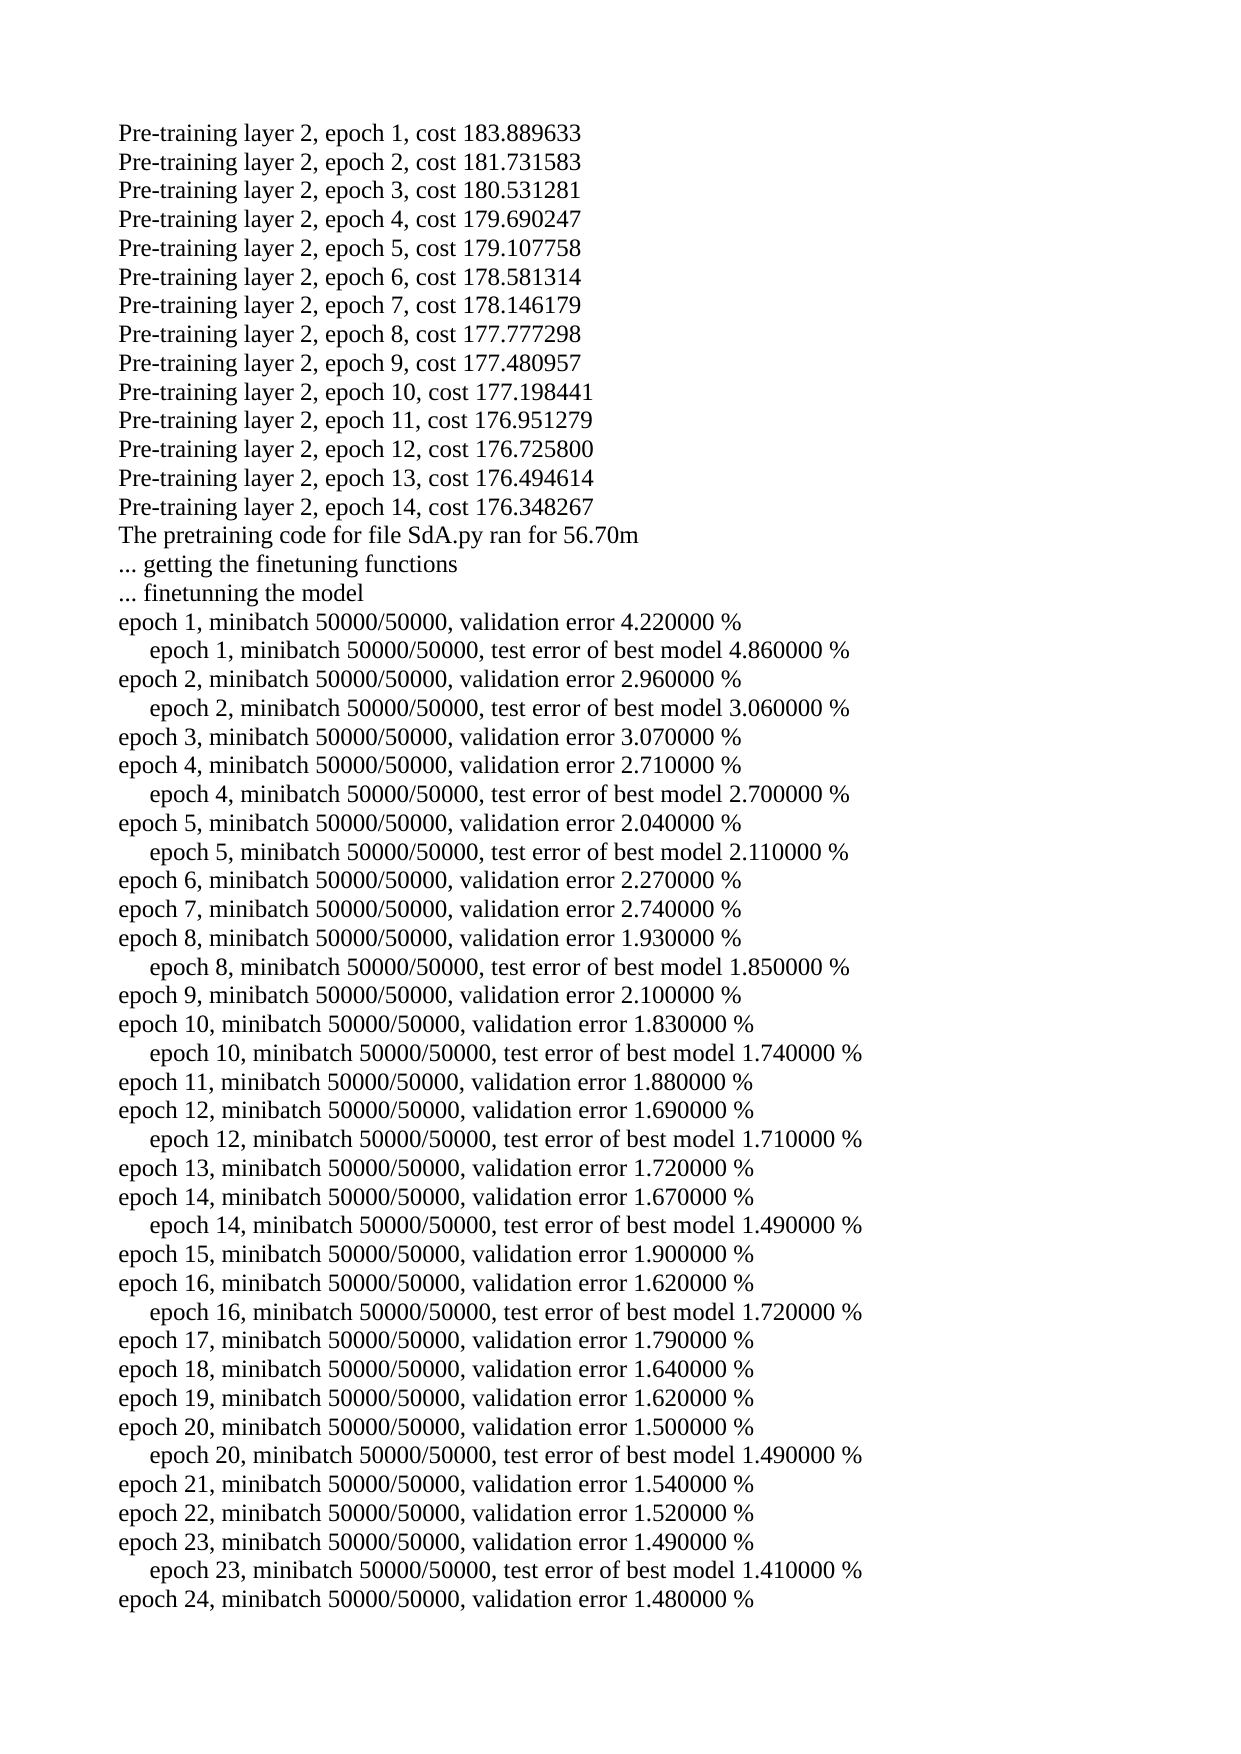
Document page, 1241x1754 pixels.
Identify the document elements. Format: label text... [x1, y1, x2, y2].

text epoch 2, minibatch 50000/50000, validation error 2.960000 % [118, 664, 1122, 693]
text Pre-training layer 2, epoch 4, cost 179.690247 [118, 204, 1122, 233]
text epoch 10, minibatch 50000/50000, test error of best model 1.740000 % [118, 1038, 1122, 1067]
text epoch 23, minibatch 50000/50000, validation error 1.490000 % [118, 1527, 1122, 1556]
text epoch 19, minibatch 50000/50000, validation error 1.620000 % [118, 1383, 1122, 1412]
text Pre-training layer 2, epoch 3, cost 180.531281 [118, 176, 1122, 204]
text epoch 21, minibatch 50000/50000, validation error 1.540000 % [118, 1469, 1122, 1498]
text Pre-training layer 2, epoch 12, cost 176.725800 [118, 434, 1122, 463]
text Pre-training layer 2, epoch 14, cost 176.348267 [118, 492, 1122, 521]
text epoch 17, minibatch 50000/50000, validation error 1.790000 % [118, 1326, 1122, 1354]
text epoch 4, minibatch 50000/50000, validation error 2.710000 % [118, 751, 1122, 779]
text epoch 20, minibatch 50000/50000, validation error 1.500000 % [118, 1412, 1122, 1441]
text epoch 20, minibatch 50000/50000, test error of best model 1.490000 % [118, 1441, 1122, 1469]
text epoch 5, minibatch 50000/50000, test error of best model 2.110000 % [118, 837, 1122, 866]
text Pre-training layer 2, epoch 7, cost 178.146179 [118, 291, 1122, 319]
text epoch 1, minibatch 50000/50000, test error of best model 4.860000 % [118, 636, 1122, 664]
text epoch 10, minibatch 50000/50000, validation error 1.830000 % [118, 1009, 1122, 1038]
text epoch 22, minibatch 50000/50000, validation error 1.520000 % [118, 1498, 1122, 1527]
text epoch 16, minibatch 50000/50000, validation error 1.620000 % [118, 1268, 1122, 1297]
text epoch 7, minibatch 50000/50000, validation error 2.740000 % [118, 894, 1122, 923]
text epoch 23, minibatch 50000/50000, test error of best model 1.410000 % [118, 1556, 1122, 1584]
text epoch 16, minibatch 50000/50000, test error of best model 1.720000 % [118, 1297, 1122, 1326]
text epoch 12, minibatch 50000/50000, validation error 1.690000 % [118, 1096, 1122, 1124]
text ... getting the finetuning functions [118, 549, 1122, 578]
text epoch 4, minibatch 50000/50000, test error of best model 2.700000 % [118, 779, 1122, 808]
text epoch 6, minibatch 50000/50000, validation error 2.270000 % [118, 866, 1122, 894]
text ... finetunning the model [118, 578, 1122, 607]
text Pre-training layer 2, epoch 5, cost 179.107758 [118, 233, 1122, 262]
text epoch 14, minibatch 50000/50000, test error of best model 1.490000 % [118, 1211, 1122, 1239]
text epoch 14, minibatch 50000/50000, validation error 1.670000 % [118, 1182, 1122, 1211]
text epoch 5, minibatch 50000/50000, validation error 2.040000 % [118, 808, 1122, 837]
text epoch 1, minibatch 50000/50000, validation error 4.220000 % [118, 607, 1122, 636]
text epoch 13, minibatch 50000/50000, validation error 1.720000 % [118, 1153, 1122, 1182]
text Pre-training layer 2, epoch 2, cost 181.731583 [118, 147, 1122, 176]
text Pre-training layer 2, epoch 9, cost 177.480957 [118, 348, 1122, 377]
text The pretraining code for file SdA.py ran for 56.70m [118, 521, 1122, 549]
text Pre-training layer 2, epoch 8, cost 177.777298 [118, 319, 1122, 348]
text Pre-training layer 2, epoch 13, cost 176.494614 [118, 463, 1122, 492]
text epoch 8, minibatch 50000/50000, test error of best model 1.850000 % [118, 952, 1122, 981]
text epoch 24, minibatch 50000/50000, validation error 1.480000 % [118, 1584, 1122, 1613]
text epoch 9, minibatch 50000/50000, validation error 2.100000 % [118, 981, 1122, 1009]
text Pre-training layer 2, epoch 1, cost 183.889633 [118, 118, 1122, 147]
text epoch 3, minibatch 50000/50000, validation error 3.070000 % [118, 722, 1122, 751]
text epoch 15, minibatch 50000/50000, validation error 1.900000 % [118, 1239, 1122, 1268]
text epoch 18, minibatch 50000/50000, validation error 1.640000 % [118, 1354, 1122, 1383]
text epoch 8, minibatch 50000/50000, validation error 1.930000 % [118, 923, 1122, 952]
text Pre-training layer 2, epoch 11, cost 176.951279 [118, 406, 1122, 434]
text epoch 2, minibatch 50000/50000, test error of best model 3.060000 % [118, 693, 1122, 722]
text Pre-training layer 2, epoch 10, cost 177.198441 [118, 377, 1122, 406]
text epoch 12, minibatch 50000/50000, test error of best model 1.710000 % [118, 1124, 1122, 1153]
text epoch 11, minibatch 50000/50000, validation error 1.880000 % [118, 1067, 1122, 1096]
text Pre-training layer 2, epoch 6, cost 178.581314 [118, 262, 1122, 291]
